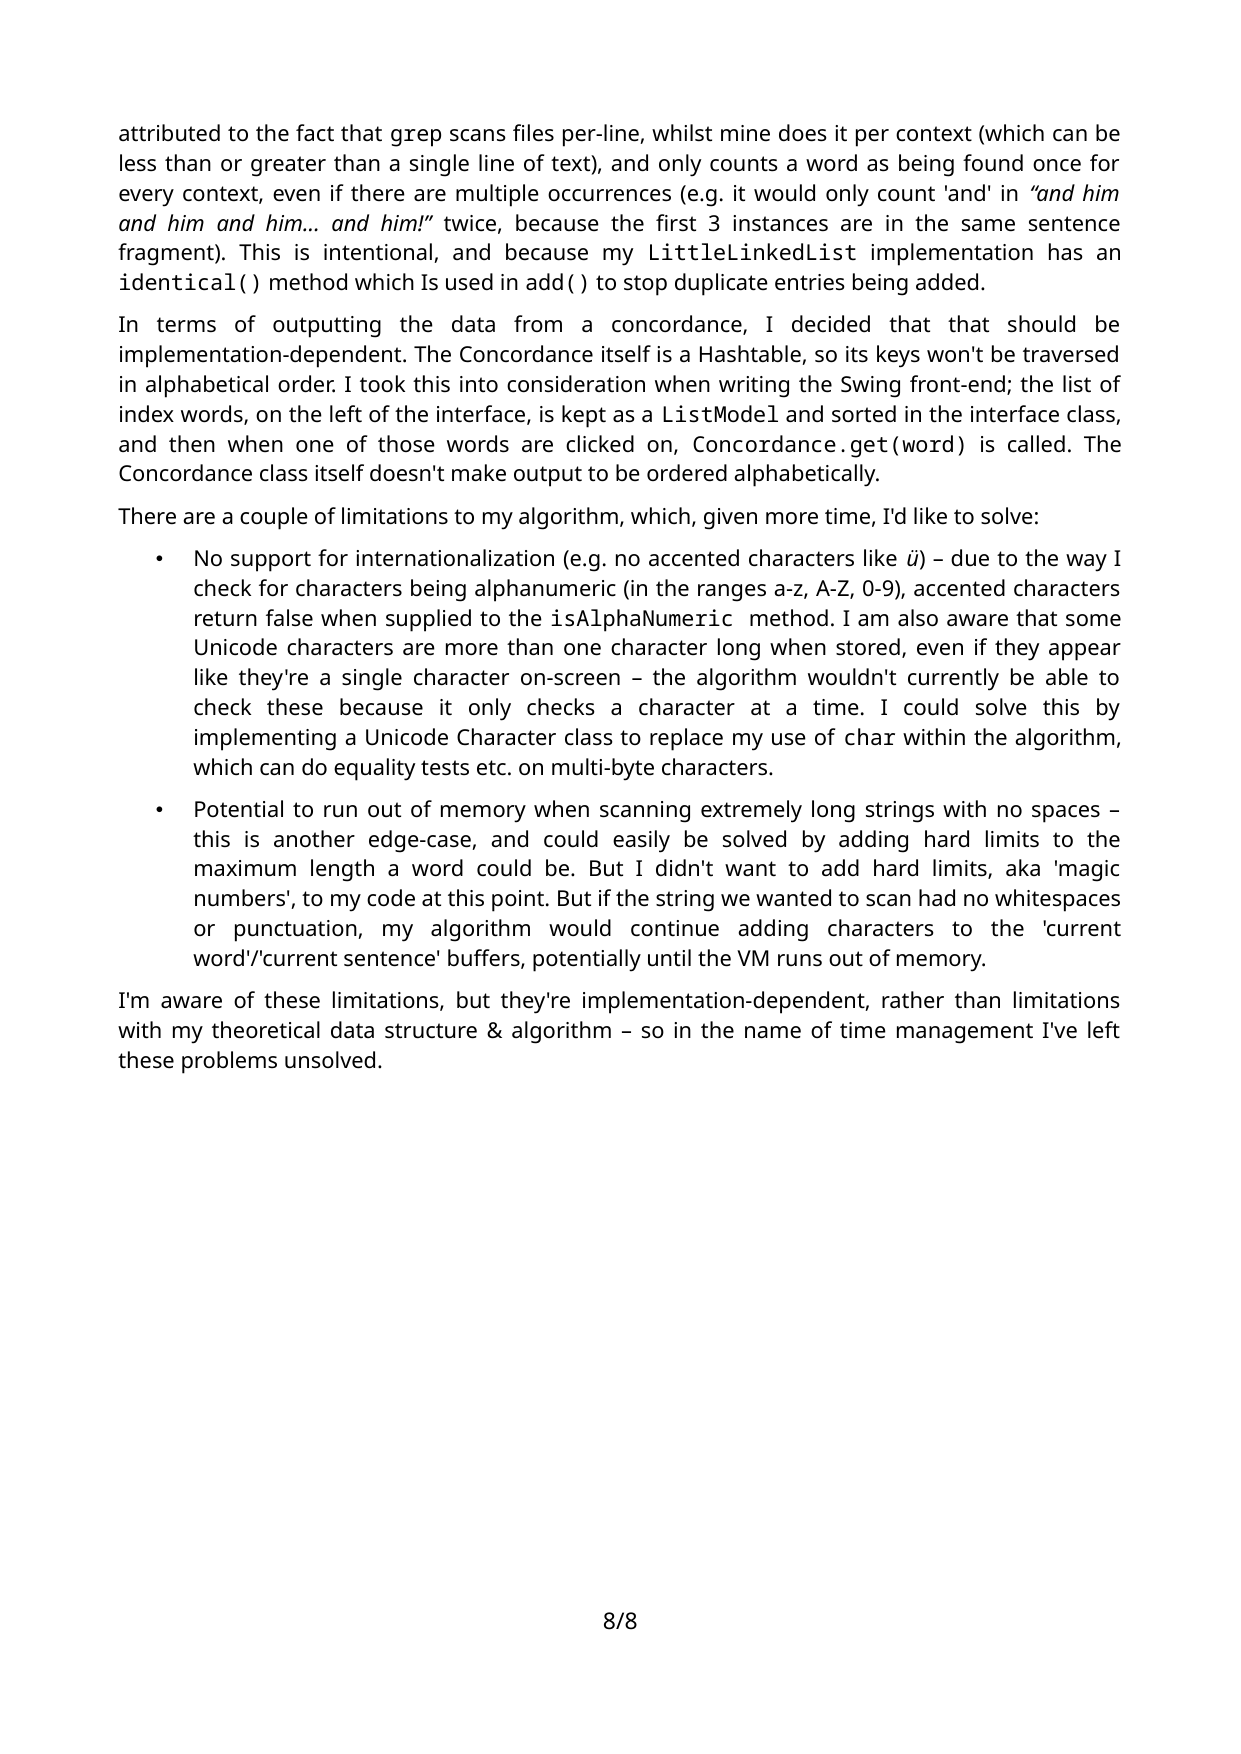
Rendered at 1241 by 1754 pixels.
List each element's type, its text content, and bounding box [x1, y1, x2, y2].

text In terms of outputting the data from a concordance, I decided that that should be implementation-dependent. The Concordance itself is a Hashtable, so its keys won't be traversed in alphabetical order. I took this into consideration when writing the Swing front-end; the list of index words, on the left of the interface, is kept as a ListModel and sorted in the interface class, and then when one of those words are clicked on, Concordance.get(word) is called. The Concordance class itself doesn't make output to be ordered alphabetically. [118, 309, 1122, 488]
list Potential to run out of memory when scanning extremely long strings with no spaces – this is another edge-case, and could easily be solved by adding hard limits to the maximum length a word could be. But I didn't want to add hard limits, aka 'magic numbers', to my code at this point. But if the string we wanted to scan had no whitespaces or punctuation, my algorithm would continue adding characters to the 'current word'/'current sentence' buffers, potentially until the VM runs out of memory. [156, 794, 1122, 972]
text I'm aware of these limitations, but they're implementation-dependent, rather than limitations with my theoretical data structure & algorithm – so in the name of time management I've left these problems unsolved. [118, 985, 1122, 1074]
text There are a couple of limitations to my algorithm, which, given more time, I'd like to solve: [118, 501, 1122, 530]
list No support for internationalization (e.g. no accented characters like ü) – due to the way I check for characters being alphanumeric (in the ranges a-z, A-Z, 0-9), accented characters return false when supplied to the isAlphaNumeric method. I am also aware that some Unicode characters are more than one character long when stored, even if they appear like they're a single character on-screen – the algorithm wouldn't currently be able to check these because it only checks a character at a time. I could solve this by implementing a Unicode Character class to replace my use of char within the algorithm, which can do equality tests etc. on multi-byte characters. [156, 543, 1122, 781]
text attributed to the fact that grep scans files per-line, whilst mine does it per context (which can be less than or greater than a single line of text), and only counts a word as being found once for every context, even if there are multiple occurrences (e.g. it would only count 'and' in “and him and him and him... and him!” twice, because the first 3 instances are in the same sentence fragment). This is intentional, and because my LittleLinkedList implementation has an identical() method which Is used in add() to stop duplicate entries being added. [118, 118, 1122, 297]
